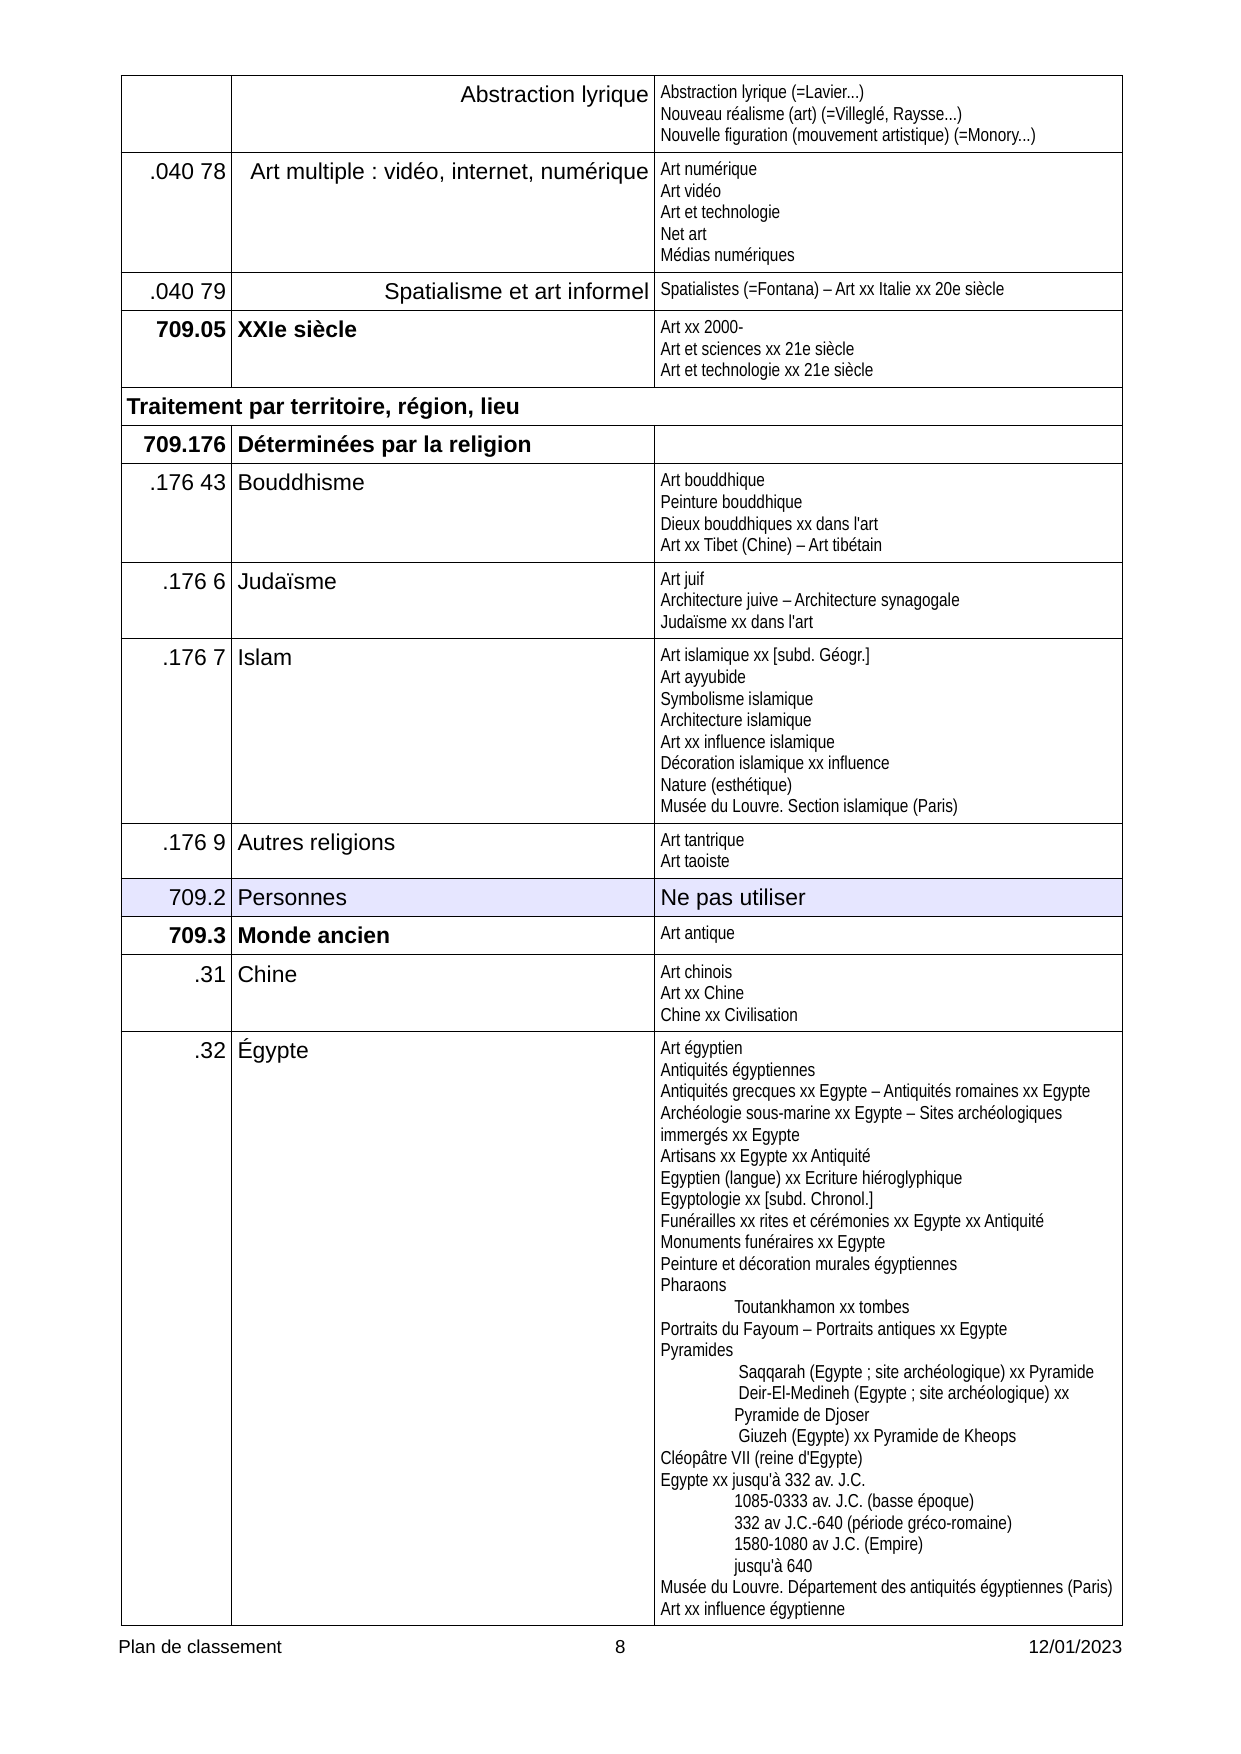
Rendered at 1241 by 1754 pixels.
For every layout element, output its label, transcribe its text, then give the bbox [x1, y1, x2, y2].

table_cell 709.3 [122, 917, 231, 954]
table_cell Art numérique Art vidéo Art et technologie Net art Médias numériques [655, 153, 1122, 271]
table_cell [117, 425, 121, 463]
table_cell Bouddhisme [232, 464, 654, 561]
table_cell Monde ancien [232, 917, 654, 954]
table_cell .176 7 [122, 639, 231, 822]
table_cell Spatialisme et art informel [232, 273, 654, 310]
table_cell Art antique [655, 917, 1122, 954]
table_cell Déterminées par la religion [232, 426, 654, 463]
table_cell [117, 954, 121, 1031]
table_cell [117, 1031, 121, 1625]
table_cell [117, 271, 121, 310]
table_cell 709.05 [122, 311, 231, 386]
table_cell Abstraction lyrique (=Lavier...) Nouveau réalisme (art) (=Villeglé, Raysse...) Nouvelle figuration (mouvement artistique) (=Monory...) [655, 76, 1122, 152]
table_cell .31 [122, 955, 231, 1031]
table_cell [117, 916, 121, 954]
table_cell Art bouddhique Peinture bouddhique Dieux bouddhiques xx dans l'art Art xx Tibet (Chine) – Art tibétain [655, 464, 1122, 561]
table_cell Art xx 2000- Art et sciences xx 21e siècle Art et technologie xx 21e siècle [655, 311, 1122, 386]
table_cell [117, 152, 121, 271]
table_cell Autres religions [232, 824, 654, 878]
table_cell Judaïsme [232, 563, 654, 638]
table_cell Art tantrique Art taoiste [655, 824, 1122, 878]
table_cell [117, 823, 121, 878]
table_cell Abstraction lyrique [232, 76, 654, 152]
table_cell .176 6 [122, 563, 231, 638]
table_cell Art islamique xx [subd. Géogr.] Art ayyubide Symbolisme islamique Architecture islamique Art xx influence islamique Décoration islamique xx influence Nature (esthétique) Musée du Louvre. Section islamique (Paris) [655, 639, 1122, 822]
table_cell [117, 75, 121, 152]
table_cell 709.176 [122, 426, 231, 463]
table_cell .040 78 [122, 153, 231, 271]
table_cell [117, 878, 121, 916]
table_cell [655, 426, 1122, 463]
table_cell Spatialistes (=Fontana) – Art xx Italie xx 20e siècle [655, 273, 1122, 310]
table_cell XXIe siècle [232, 311, 654, 386]
table_cell [117, 638, 121, 822]
table_cell Art égyptien Antiquités égyptiennes Antiquités grecques xx Egypte – Antiquités romaines xx Egypte Archéologie sous-marine xx Egypte – Sites archéologiques immergés xx Egypte Artisans xx Egypte xx Antiquité Egyptien (langue) xx Ecriture hiéroglyphique Egyptologie xx [subd. Chronol.] Funérailles xx rites et cérémonies xx Egypte xx Antiquité Monuments funéraires xx Egypte Peinture et décoration murales égyptiennes Pharaons Toutankhamon xx tombes Portraits du Fayoum – Portraits antiques xx Egypte Pyramides Saqqarah (Egypte ; site archéologique) xx Pyramide Deir-El-Medineh (Egypte ; site archéologique) xx Pyramide de Djoser Giuzeh (Egypte) xx Pyramide de Kheops Cléopâtre VII (reine d'Egypte) Egypte xx jusqu'à 332 av. J.C. 1085-0333 av. J.C. (basse époque) 332 av J.C.-640 (période gréco-romaine) 1580-1080 av J.C. (Empire) jusqu'à 640 Musée du Louvre. Département des antiquités égyptiennes (Paris) Art xx influence égyptienne [655, 1032, 1122, 1625]
table_cell [117, 463, 121, 561]
table_cell .176 9 [122, 824, 231, 878]
table_cell Art chinois Art xx Chine Chine xx Civilisation [655, 955, 1122, 1031]
table_cell Art juif Architecture juive – Architecture synagogale Judaïsme xx dans l'art [655, 563, 1122, 638]
table_cell Chine [232, 955, 654, 1031]
table_cell .176 43 [122, 464, 231, 561]
table_cell Art multiple : vidéo, internet, numérique [232, 153, 654, 271]
table_cell Ne pas utiliser [655, 879, 1122, 916]
table_cell [117, 386, 121, 425]
table_cell .040 79 [122, 273, 231, 310]
table_cell Traitement par territoire, région, lieu [122, 388, 1122, 425]
table_cell Islam [232, 639, 654, 822]
table_cell [117, 561, 121, 638]
table_cell Égypte [232, 1032, 654, 1625]
table_cell [122, 76, 231, 152]
table_cell [117, 310, 121, 386]
table_cell .32 [122, 1032, 231, 1625]
table_cell Personnes [232, 879, 654, 916]
table_cell 709.2 [122, 879, 231, 916]
